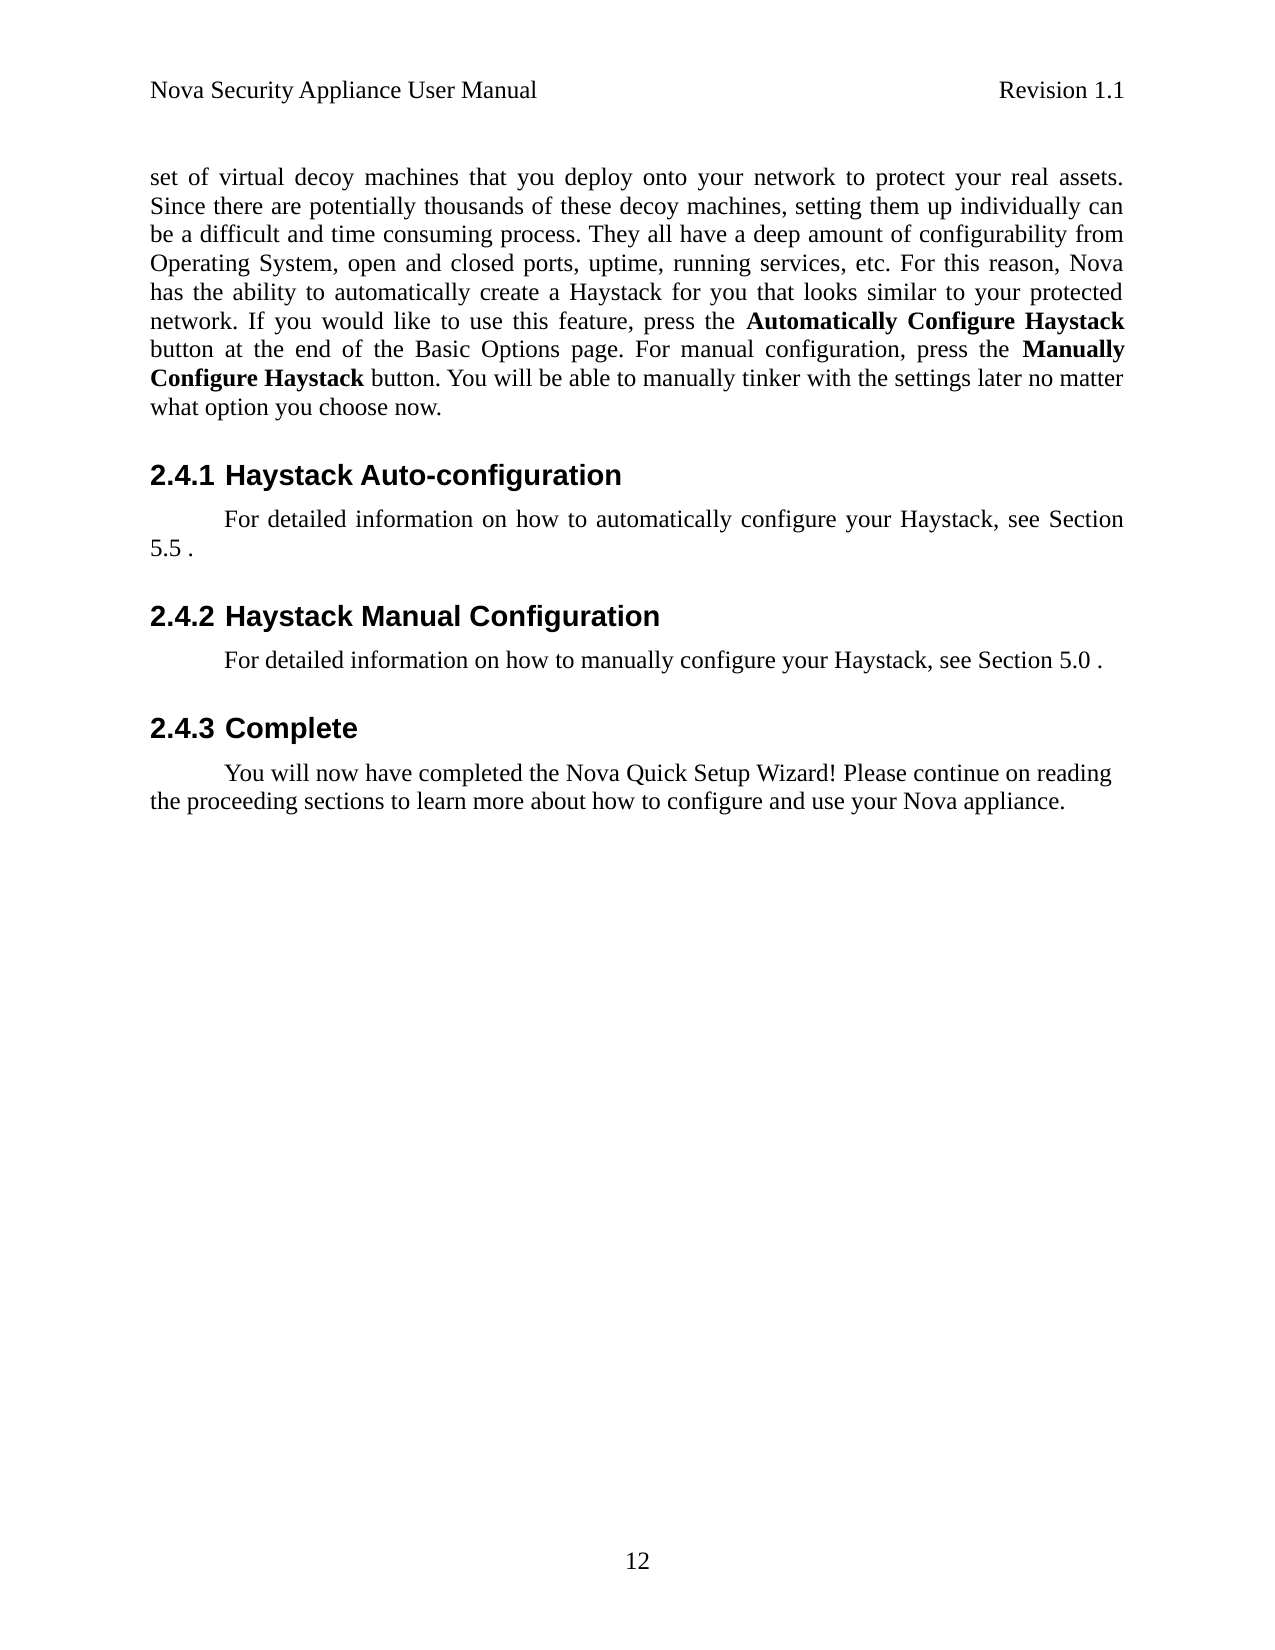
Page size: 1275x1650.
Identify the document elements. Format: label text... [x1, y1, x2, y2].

text For detailed information on how to manually configure your Haystack, see Section 5. [150, 645, 1125, 674]
subtitle Haystack Manual Configuration [150, 599, 1125, 633]
text For detailed information on how to automatically configure your Haystack, see Section 5.5. [150, 504, 1125, 562]
subtitle Complete [150, 712, 1125, 745]
text set of virtual decoy machines that you deploy onto your network to protect your real assets. Since there are potentially thousands of these decoy machines, setting them up individually can be a difficult and time consuming process. They all have a deep amount of configurability from Operating System, open and closed ports, uptime, running services, etc. For this reason, Nova has the ability to automatically create a Haystack for you that looks similar to your protected network. If you would like to use this feature, press the Automatically Configure Haystack button at the end of the Basic Options page. For manual configuration, press the Manually Configure Haystack button. You will be able to manually tinker with the settings later no matter what option you choose now. [150, 162, 1125, 421]
subtitle Haystack Auto-configuration [150, 458, 1125, 492]
text You will now have completed the Nova Quick Setup Wizard! Please continue on reading the proceeding sections to learn more about how to configure and use your Nova appliance. [150, 758, 1125, 815]
